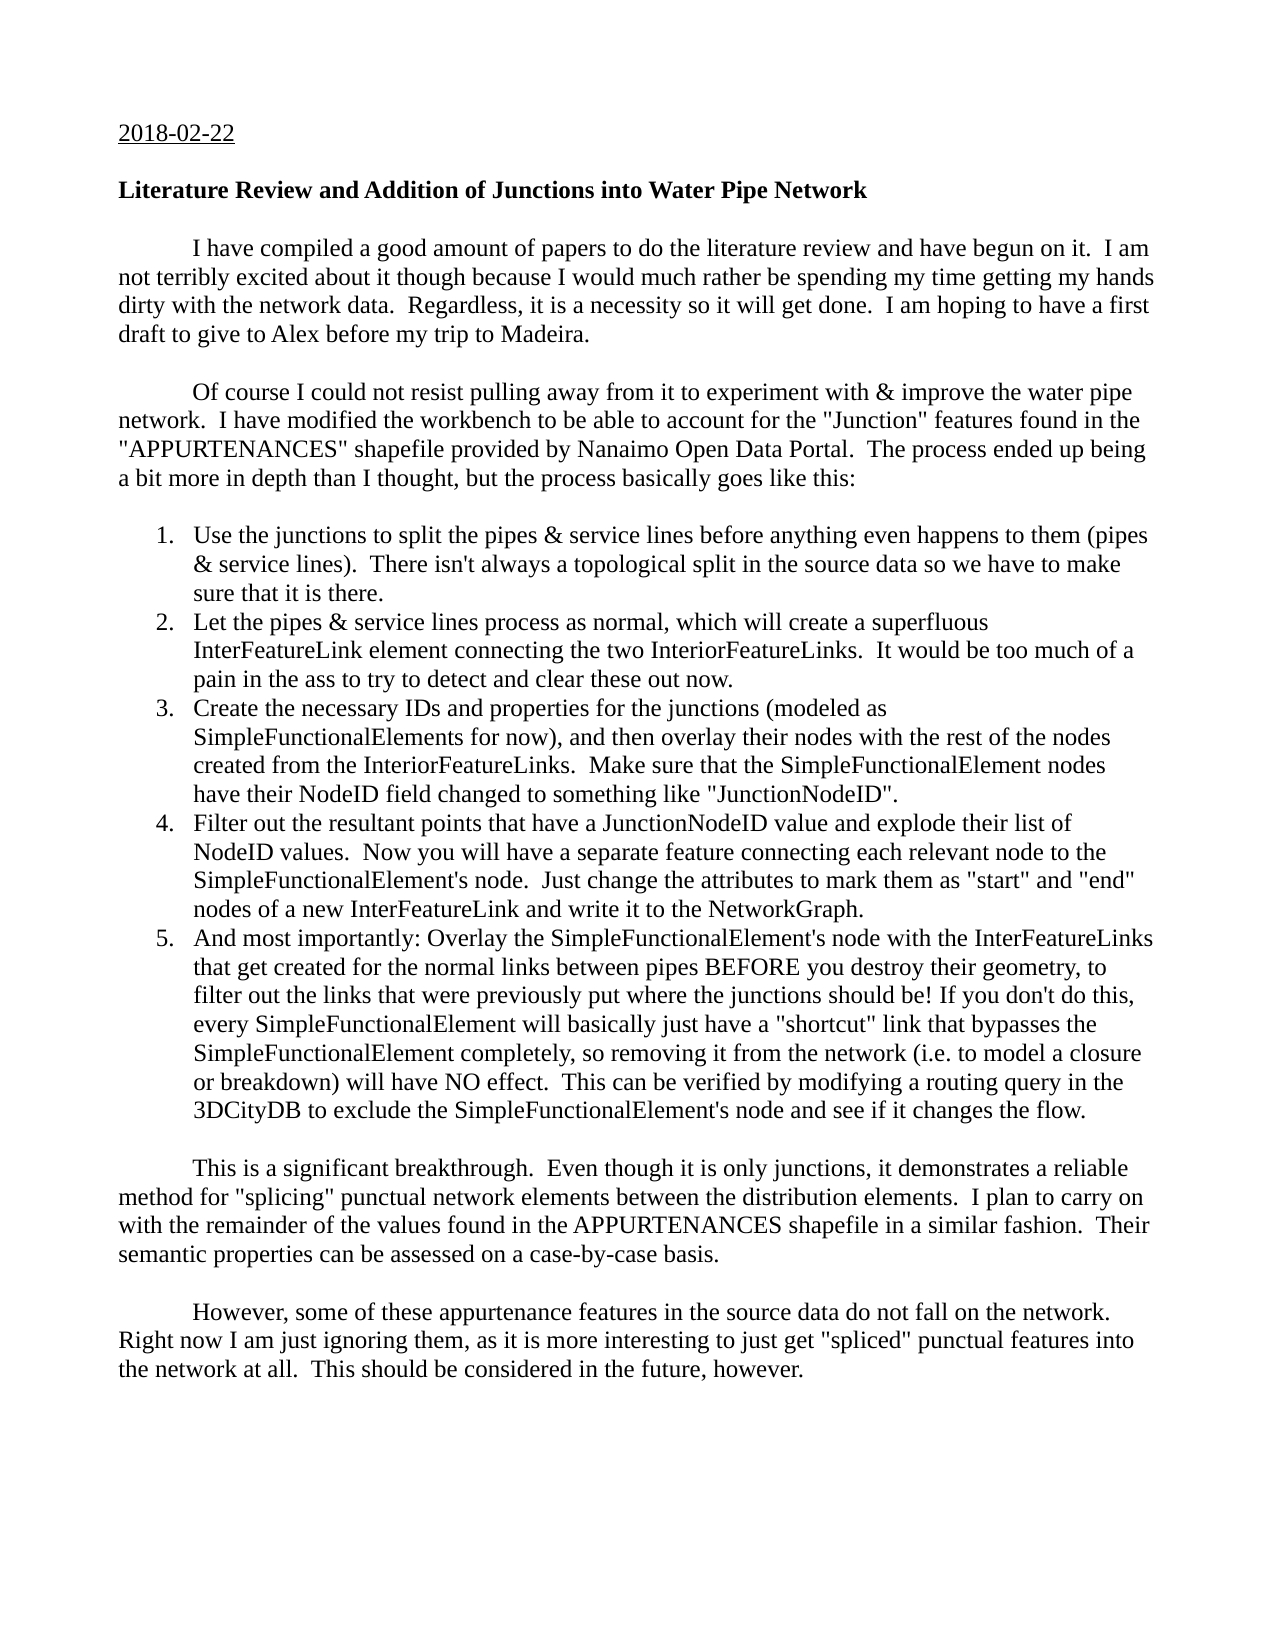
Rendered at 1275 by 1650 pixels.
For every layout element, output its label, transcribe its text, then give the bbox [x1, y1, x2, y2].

list Use the junctions to split the pipes & service lines before anything even happens to them (pipes & service lines). There isn't always a topological split in the source data so we have to make sure that it is there. [156, 521, 1157, 607]
list Let the pipes & service lines process as normal, which will create a superfluous InterFeatureLink element connecting the two InteriorFeatureLinks. It would be too much of a pain in the ass to try to detect and clear these out now. [156, 607, 1157, 693]
list And most importantly: Overlay the SimpleFunctionalElement's node with the InterFeatureLinks that get created for the normal links between pipes BEFORE you destroy their geometry, to filter out the links that were previously put where the junctions should be! If you don't do this, every SimpleFunctionalElement will basically just have a "shortcut" link that bypasses the SimpleFunctionalElement completely, so removing it from the network (i.e. to model a closure or breakdown) will have NO effect. This can be verified by modifying a routing query in the 3DCityDB to exclude the SimpleFunctionalElement's node and see if it changes the flow. [156, 923, 1157, 1124]
text This is a significant breakthrough. Even though it is only junctions, it demonstrates a reliable method for "splicing" punctual network elements between the distribution elements. I plan to carry on with the remainder of the values found in the APPURTENANCES shapefile in a similar fashion. Their semantic properties can be assessed on a case-by-case basis. [118, 1153, 1157, 1268]
text I have compiled a good amount of papers to do the literature review and have begun on it. I am not terribly excited about it though because I would much rather be spending my time getting my hands dirty with the network data. Regardless, it is a necessity so it will get done. I am hoping to have a first draft to give to Alex before my trip to Madeira. [118, 233, 1157, 348]
text Literature Review and Addition of Junctions into Water Pipe Network [118, 176, 1157, 204]
text 2018-02-22 [118, 118, 1157, 147]
list Create the necessary IDs and properties for the junctions (modeled as SimpleFunctionalElements for now), and then overlay their nodes with the rest of the nodes created from the InteriorFeatureLinks. Make sure that the SimpleFunctionalElement nodes have their NodeID field changed to something like "JunctionNodeID". [156, 693, 1157, 808]
text However, some of these appurtenance features in the source data do not fall on the network. Right now I am just ignoring them, as it is more interesting to just get "spliced" punctual features into the network at all. This should be considered in the future, however. [118, 1297, 1157, 1383]
text Of course I could not resist pulling away from it to experiment with & improve the water pipe network. I have modified the workbench to be able to account for the "Junction" features found in the "APPURTENANCES" shapefile provided by Nanaimo Open Data Portal. The process ended up being a bit more in depth than I thought, but the process basically goes like this: [118, 377, 1157, 492]
list Filter out the resultant points that have a JunctionNodeID value and explode their list of NodeID values. Now you will have a separate feature connecting each relevant node to the SimpleFunctionalElement's node. Just change the attributes to mark them as "start" and "end" nodes of a new InterFeatureLink and write it to the NetworkGraph. [156, 808, 1157, 923]
